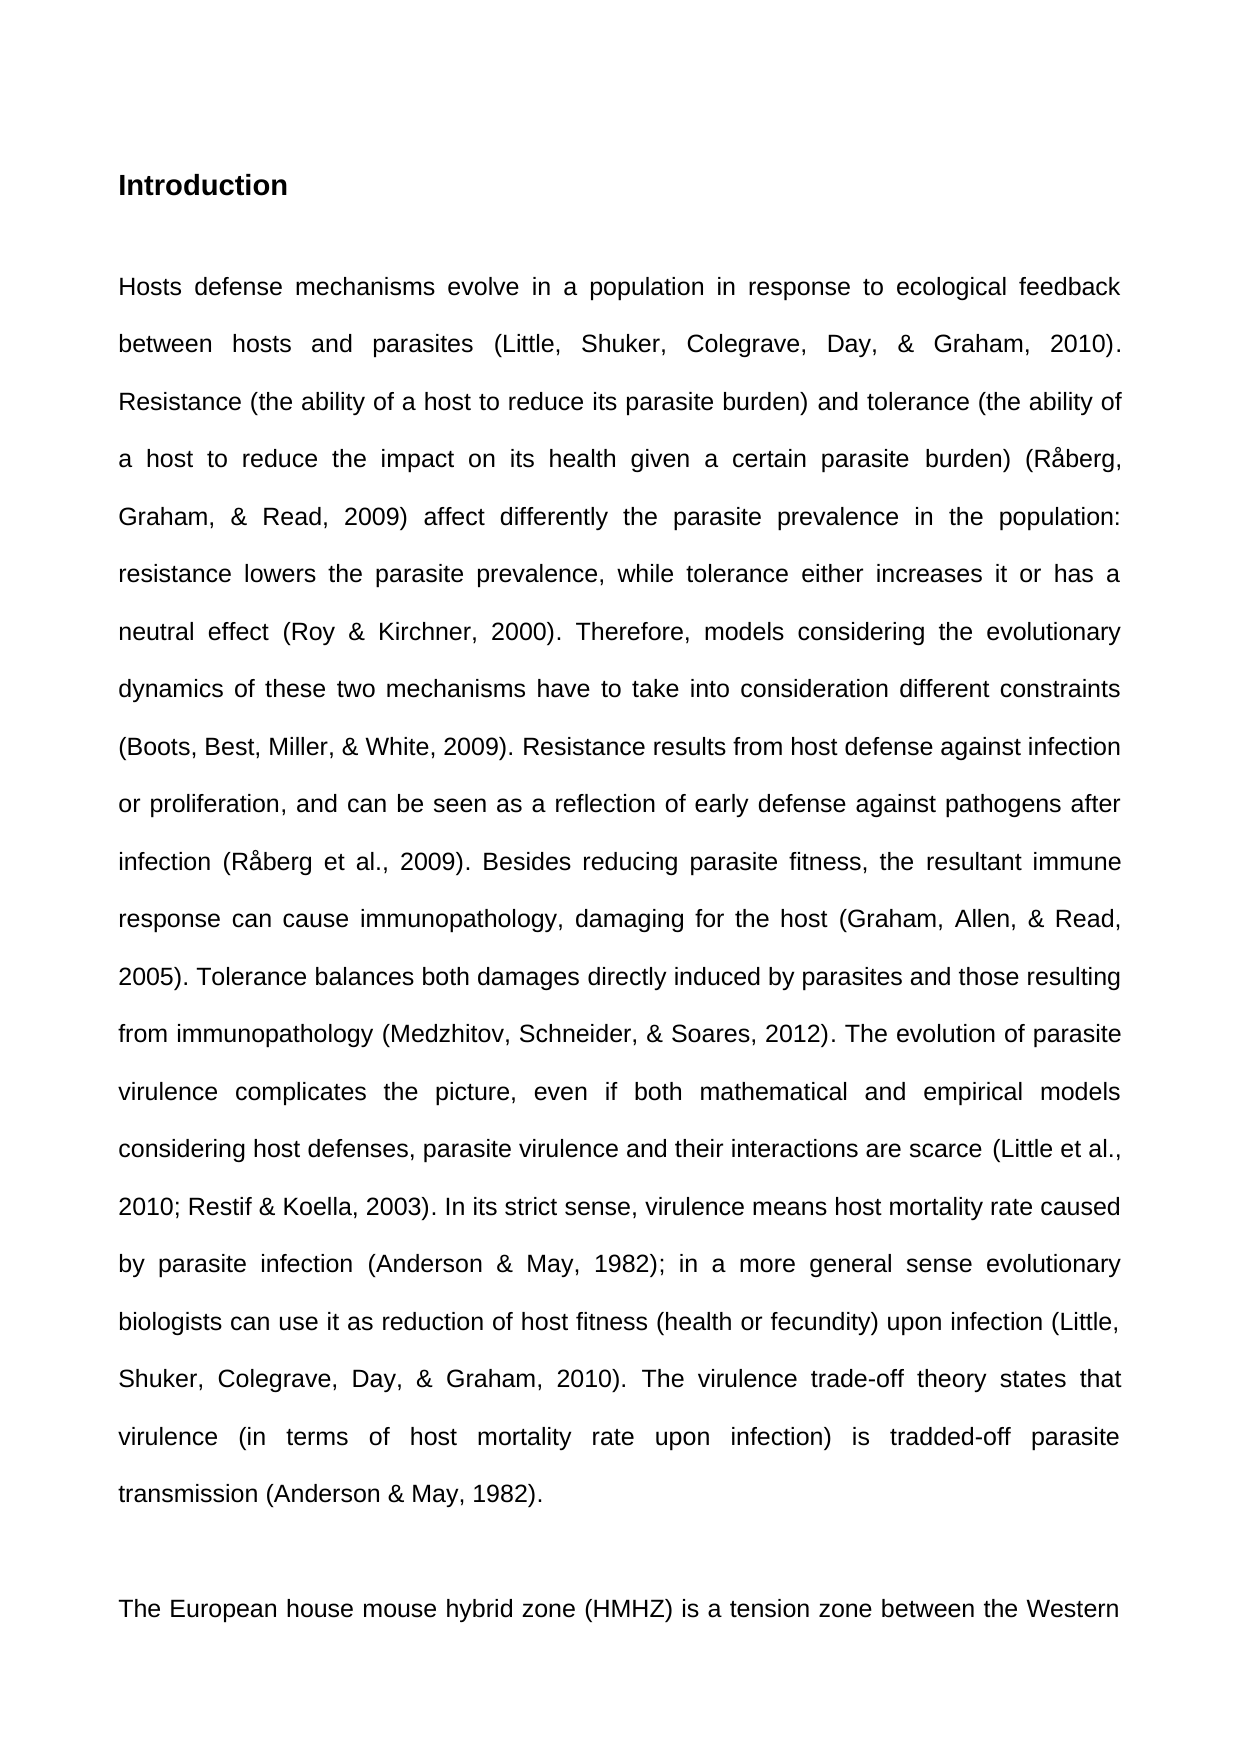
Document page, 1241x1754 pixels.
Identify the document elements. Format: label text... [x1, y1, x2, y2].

subtitle Introduction [118, 168, 1122, 202]
text Hosts defense mechanisms evolve in a population in response to ecological feedback between hosts and parasites (Little, Shuker, Colegrave, Day, & Graham, 2010). Resistance (the ability of a host to reduce its parasite burden) and tolerance (the ability of a host to reduce the impact on its health given a certain parasite burden) (Råberg, Graham, & Read, 2009) affect differently the parasite prevalence in the population: resistance lowers the parasite prevalence, while tolerance either increases it or has a neutral effect (Roy & Kirchner, 2000). Therefore, models considering the evolutionary dynamics of these two mechanisms have to take into consideration different constraints (Boots, Best, Miller, & White, 2009). Resistance results from host defense against infection or proliferation, and can be seen as a reflection of early defense against pathogens after infection (Råberg et al., 2009). Besides reducing parasite fitness, the resultant immune response can cause immunopathology, damaging for the host (Graham, Allen, & Read, 2005). Tolerance balances both damages directly induced by parasites and those resulting from immunopathology (Medzhitov, Schneider, & Soares, 2012). The evolution of parasite virulence complicates the picture, even if both mathematical and empirical models considering host defenses, parasite virulence and their interactions are scarce (Little et al., 2010; Restif & Koella, 2003). In its strict sense, virulence means host mortality rate caused by parasite infection (Anderson & May, 1982); in a more general sense evolutionary biologists can use it as reduction of host fitness (health or fecundity) upon infection (Little, Shuker, Colegrave, Day, & Graham, 2010). The virulence trade-off theory states that virulence (in terms of host mortality rate upon infection) is tradded-off parasite transmission (Anderson & May, 1982). [118, 272, 1122, 1508]
text The European house mouse hybrid zone (HMHZ) is a tension zone between the Western [118, 1594, 1122, 1623]
